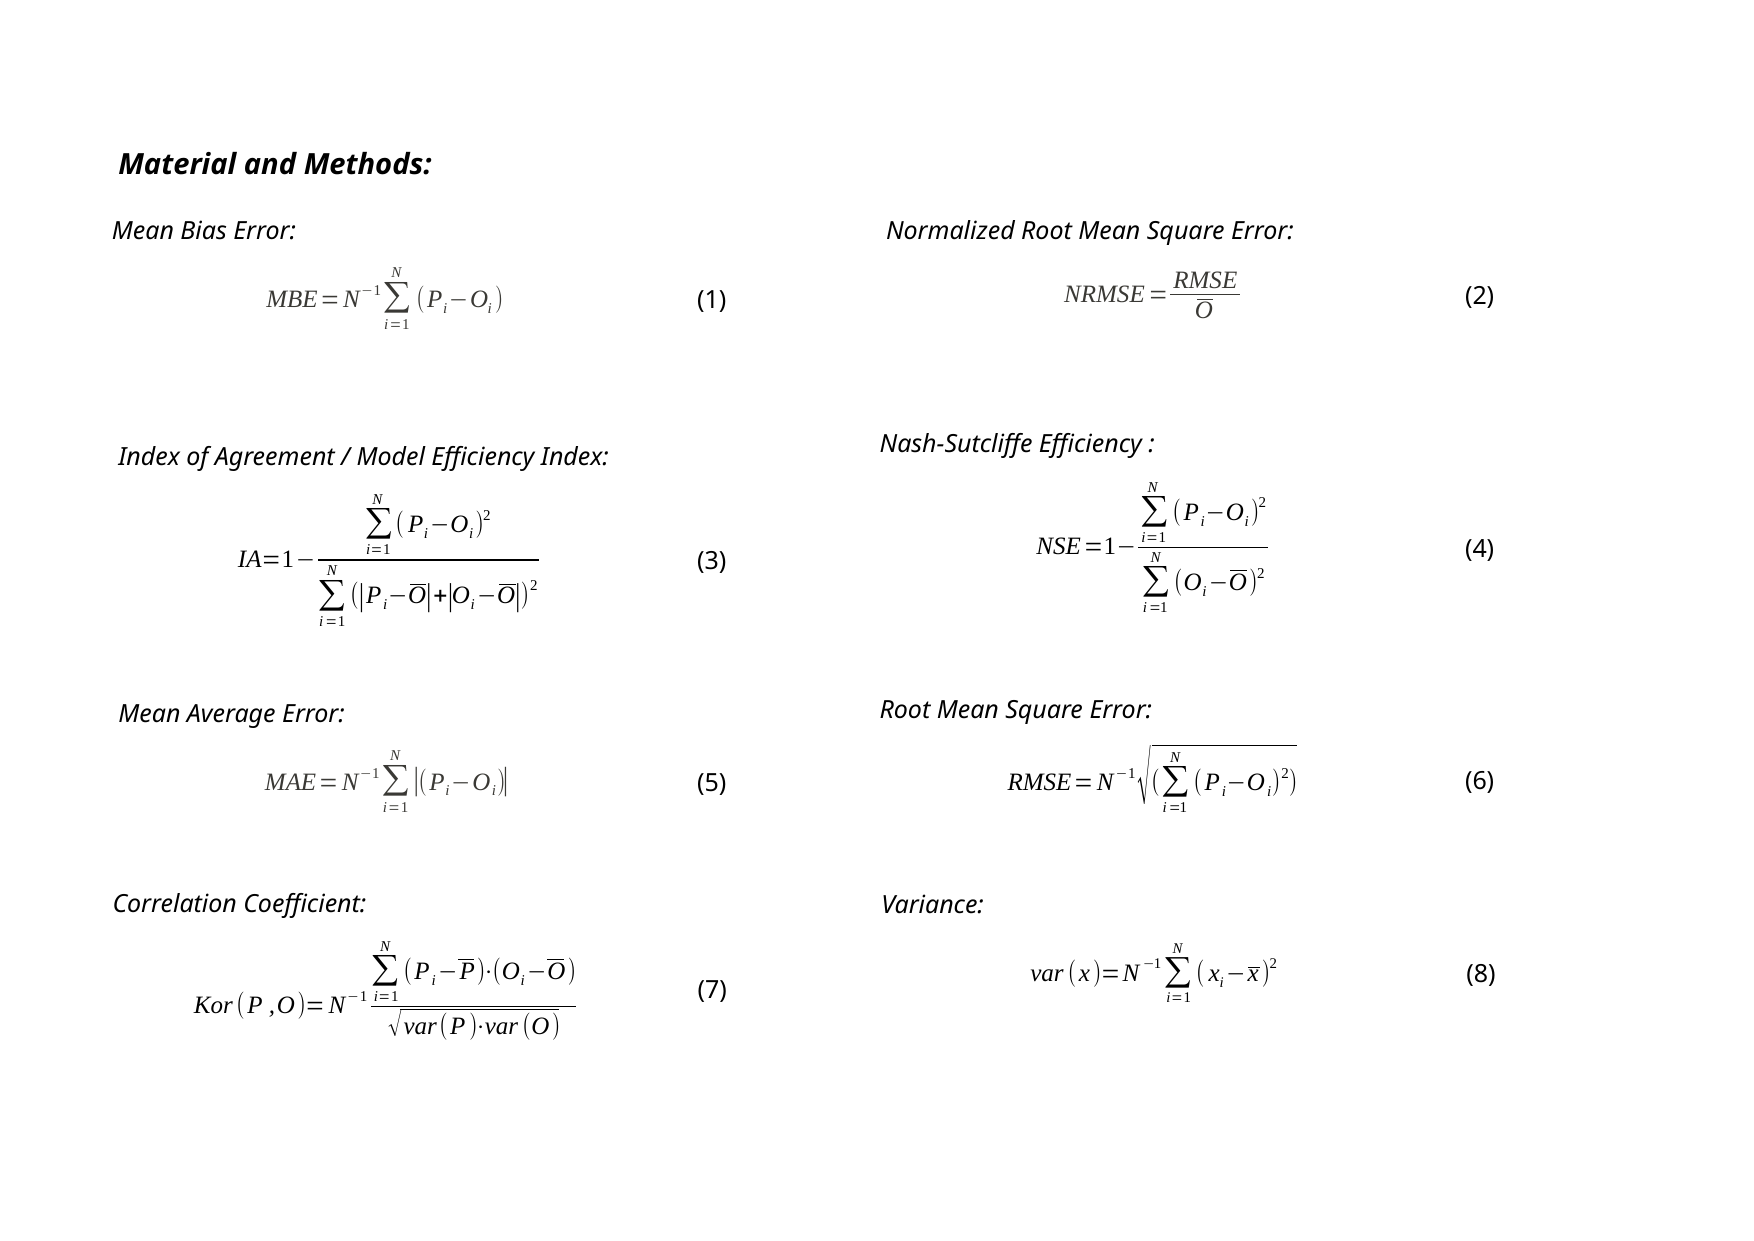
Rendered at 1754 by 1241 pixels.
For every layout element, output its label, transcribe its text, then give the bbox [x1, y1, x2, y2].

table_header (8) [1432, 933, 1501, 1012]
text Mean Bias Error: [112, 213, 732, 247]
table_header [879, 259, 1431, 330]
table_header (7) [664, 932, 732, 1047]
table_header [879, 738, 1431, 822]
text Nash-Sutcliffe Efficiency : [879, 426, 1499, 460]
text Index of Agreement / Model Efficiency Index: [118, 438, 732, 472]
table_header [112, 259, 663, 338]
table_header (6) [1431, 738, 1499, 822]
table_header [879, 473, 1431, 622]
table_header (1) [663, 259, 732, 338]
table_header [118, 742, 663, 821]
text Variance: [881, 887, 1501, 921]
table_header (4) [1431, 473, 1499, 622]
text Root Mean Square Error: [879, 691, 1499, 726]
text Normalized Root Mean Square Error: [879, 213, 1499, 247]
table_header [881, 933, 1432, 1012]
text Correlation Coefficient: [112, 885, 732, 919]
table_header (3) [664, 485, 732, 635]
text Mean Average Error: [118, 695, 732, 729]
table_header (5) [664, 742, 732, 821]
table_header [112, 932, 663, 1047]
subtitle Material and Methods: [118, 143, 1636, 183]
table_header (2) [1431, 259, 1499, 330]
table_header [118, 485, 663, 635]
